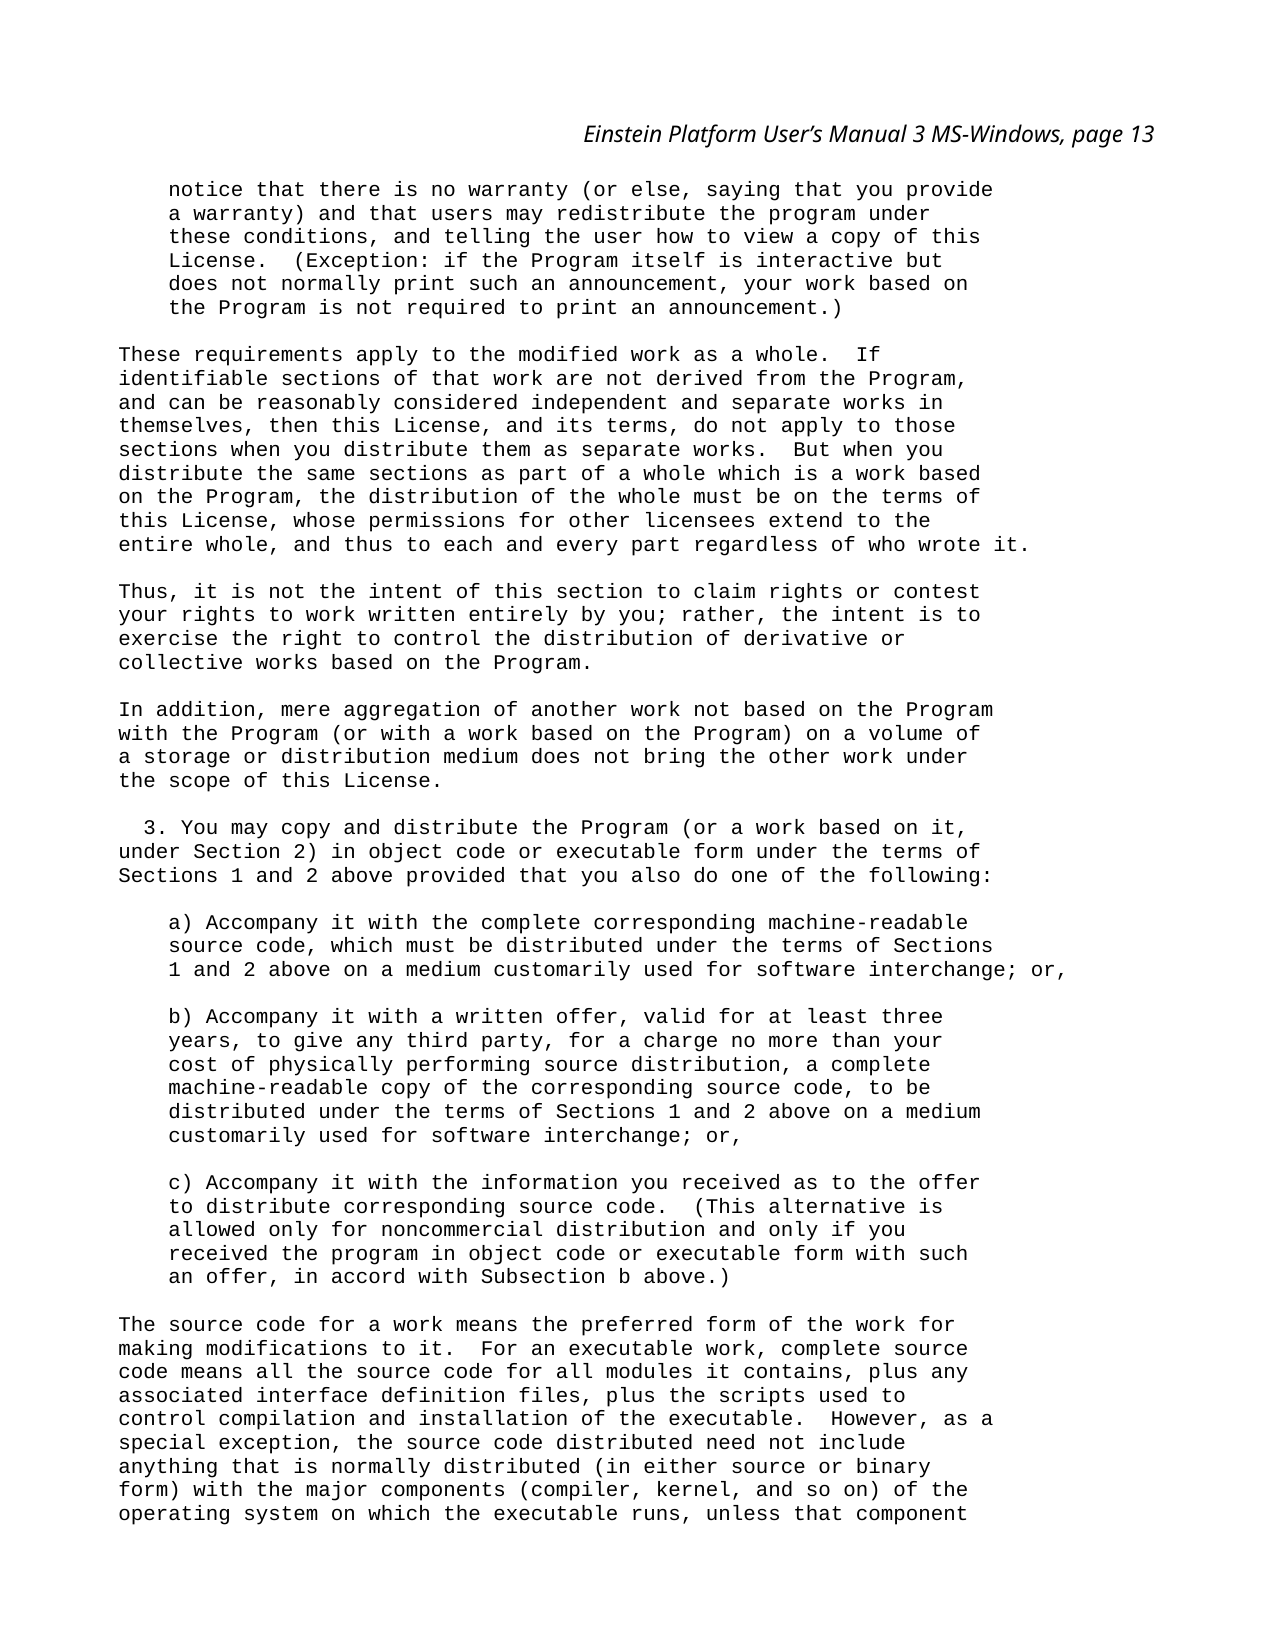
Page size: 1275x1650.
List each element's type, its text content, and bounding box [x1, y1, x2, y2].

text special exception, the source code distributed need not include [118, 1432, 1157, 1456]
text under Section 2) in object code or executable form under the terms of [118, 841, 1157, 864]
text source code, which must be distributed under the terms of Sections [118, 936, 1157, 959]
text the Program is not required to print an announcement.) [118, 297, 1157, 321]
text to distribute corresponding source code. (This alternative is [118, 1196, 1157, 1219]
text allowed only for noncommercial distribution and only if you [118, 1219, 1157, 1243]
text the scope of this License. [118, 770, 1157, 794]
text control compilation and installation of the executable. However, as a [118, 1408, 1157, 1432]
text your rights to work written entirely by you; rather, the intent is to [118, 604, 1157, 628]
text identifiable sections of that work are not derived from the Program, [118, 368, 1157, 392]
text Sections 1 and 2 above provided that you also do one of the following: [118, 864, 1157, 888]
text entire whole, and thus to each and every part regardless of who wrote it. [118, 533, 1157, 557]
text this License, whose permissions for other licensees extend to the [118, 510, 1157, 533]
text form) with the major components (compiler, kernel, and so on) of the [118, 1479, 1157, 1503]
text with the Program (or with a work based on the Program) on a volume of [118, 723, 1157, 746]
text received the program in object code or executable form with such [118, 1243, 1157, 1267]
text anything that is normally distributed (in either source or binary [118, 1456, 1157, 1479]
text an offer, in accord with Subsection b above.) [118, 1267, 1157, 1290]
text c) Accompany it with the information you received as to the offer [118, 1172, 1157, 1196]
text The source code for a work means the preferred form of the work for [118, 1314, 1157, 1337]
text In addition, mere aggregation of another work not based on the Program [118, 699, 1157, 723]
text distributed under the terms of Sections 1 and 2 above on a medium [118, 1101, 1157, 1125]
text notice that there is no warranty (or else, saying that you provide [118, 179, 1157, 202]
text These requirements apply to the modified work as a whole. If [118, 344, 1157, 368]
text a storage or distribution medium does not bring the other work under [118, 746, 1157, 770]
text associated interface definition files, plus the scripts used to [118, 1385, 1157, 1408]
text making modifications to it. For an executable work, complete source [118, 1337, 1157, 1361]
text b) Accompany it with a written offer, valid for at least three [118, 1006, 1157, 1030]
text a) Accompany it with the complete corresponding machine-readable [118, 912, 1157, 936]
text 1 and 2 above on a medium customarily used for software interchange; or, [118, 959, 1157, 983]
text distribute the same sections as part of a whole which is a work based [118, 463, 1157, 486]
text customarily used for software interchange; or, [118, 1125, 1157, 1148]
text License. (Exception: if the Program itself is interactive but [118, 250, 1157, 273]
text does not normally print such an announcement, your work based on [118, 273, 1157, 297]
text sections when you distribute them as separate works. But when you [118, 439, 1157, 463]
text exercise the right to control the distribution of derivative or [118, 628, 1157, 652]
text cost of physically performing source distribution, a complete [118, 1054, 1157, 1077]
text themselves, then this License, and its terms, do not apply to those [118, 415, 1157, 439]
text years, to give any third party, for a charge no more than your [118, 1030, 1157, 1054]
text code means all the source code for all modules it contains, plus any [118, 1361, 1157, 1385]
text these conditions, and telling the user how to view a copy of this [118, 226, 1157, 250]
text on the Program, the distribution of the whole must be on the terms of [118, 486, 1157, 510]
text Thus, it is not the intent of this section to claim rights or contest [118, 581, 1157, 604]
text 3. You may copy and distribute the Program (or a work based on it, [118, 817, 1157, 841]
text operating system on which the executable runs, unless that component [118, 1503, 1157, 1527]
text a warranty) and that users may redistribute the program under [118, 202, 1157, 226]
text collective works based on the Program. [118, 652, 1157, 675]
text machine-readable copy of the corresponding source code, to be [118, 1077, 1157, 1101]
text and can be reasonably considered independent and separate works in [118, 392, 1157, 415]
